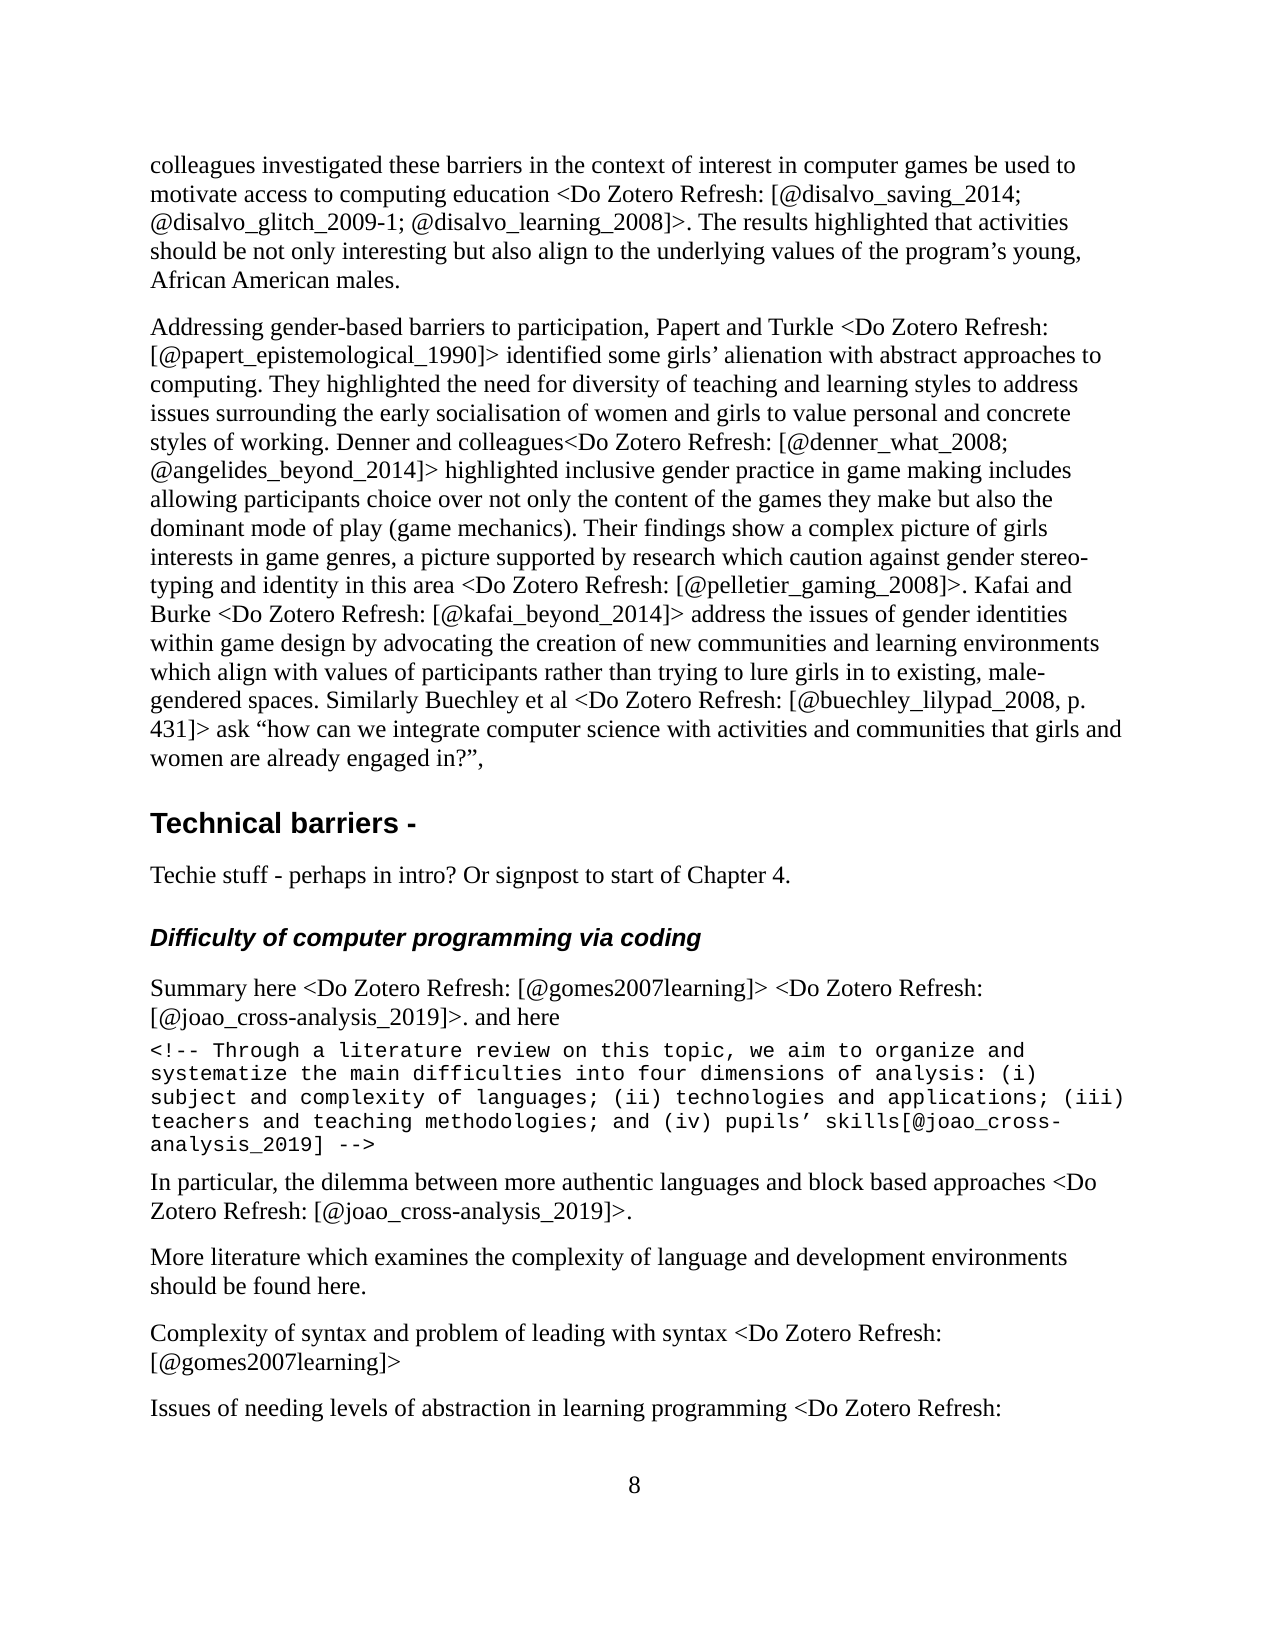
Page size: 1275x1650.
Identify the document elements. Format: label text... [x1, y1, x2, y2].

subtitle Technical barriers - [150, 806, 1125, 839]
text Addressing gender-based barriers to participation, Papert and Turkle <Do Zotero Refresh: [@papert_epistemological_1990]> identified some girls’ alienation with abstract approaches to computing. They highlighted the need for diversity of teaching and learning styles to address issues surrounding the early socialisation of women and girls to value personal and concrete styles of working. Denner and colleagues<Do Zotero Refresh: [@denner_what_2008; @angelides_beyond_2014]> highlighted inclusive gender practice in game making includes allowing participants choice over not only the content of the games they make but also the dominant mode of play (game mechanics). Their findings show a complex picture of girls interests in game genres, a picture supported by research which caution against gender stereo-typing and identity in this area <Do Zotero Refresh: [@pelletier_gaming_2008]>. Kafai and Burke <Do Zotero Refresh: [@kafai_beyond_2014]> address the issues of gender identities within game design by advocating the creation of new communities and learning environments which align with values of participants rather than trying to lure girls in to existing, male-gendered spaces. Similarly Buechley et al <Do Zotero Refresh: [@buechley_lilypad_2008, p. 431]> ask “how can we integrate computer science with activities and communities that girls and women are already engaged in?”, [150, 312, 1125, 772]
text Issues of needing levels of abstraction in learning programming <Do Zotero Refresh: [150, 1393, 1125, 1422]
text In particular, the dilemma between more authentic languages and block based approaches <Do Zotero Refresh: [@joao_cross-analysis_2019]>. [150, 1167, 1125, 1224]
text Summary here <Do Zotero Refresh: [@gomes2007learning]> <Do Zotero Refresh: [@joao_cross-analysis_2019]>. and here [150, 973, 1125, 1031]
text Complexity of syntax and problem of leading with syntax <Do Zotero Refresh: [@gomes2007learning]> [150, 1318, 1125, 1375]
text colleagues investigated these barriers in the context of interest in computer games be used to motivate access to computing education <Do Zotero Refresh: [@disalvo_saving_2014; @disalvo_glitch_2009-1; @disalvo_learning_2008]>. The results highlighted that activities should be not only interesting but also align to the underlying values of the program’s young, African American males. [150, 150, 1125, 294]
text Techie stuff - perhaps in intro? Or signpost to start of Chapter 4. [150, 861, 1125, 889]
subtitle Difficulty of computer programming via coding [150, 923, 1125, 952]
text <!-- Through a literature review on this topic, we aim to organize and systematize the main difficulties into four dimensions of analysis: (i) subject and complexity of languages; (ii) technologies and applications; (iii) teachers and teaching methodologies; and (iv) pupils’ skills[@joao_cross-analysis_2019] --> [150, 1040, 1125, 1158]
text More literature which examines the complexity of language and development environments should be found here. [150, 1242, 1125, 1300]
